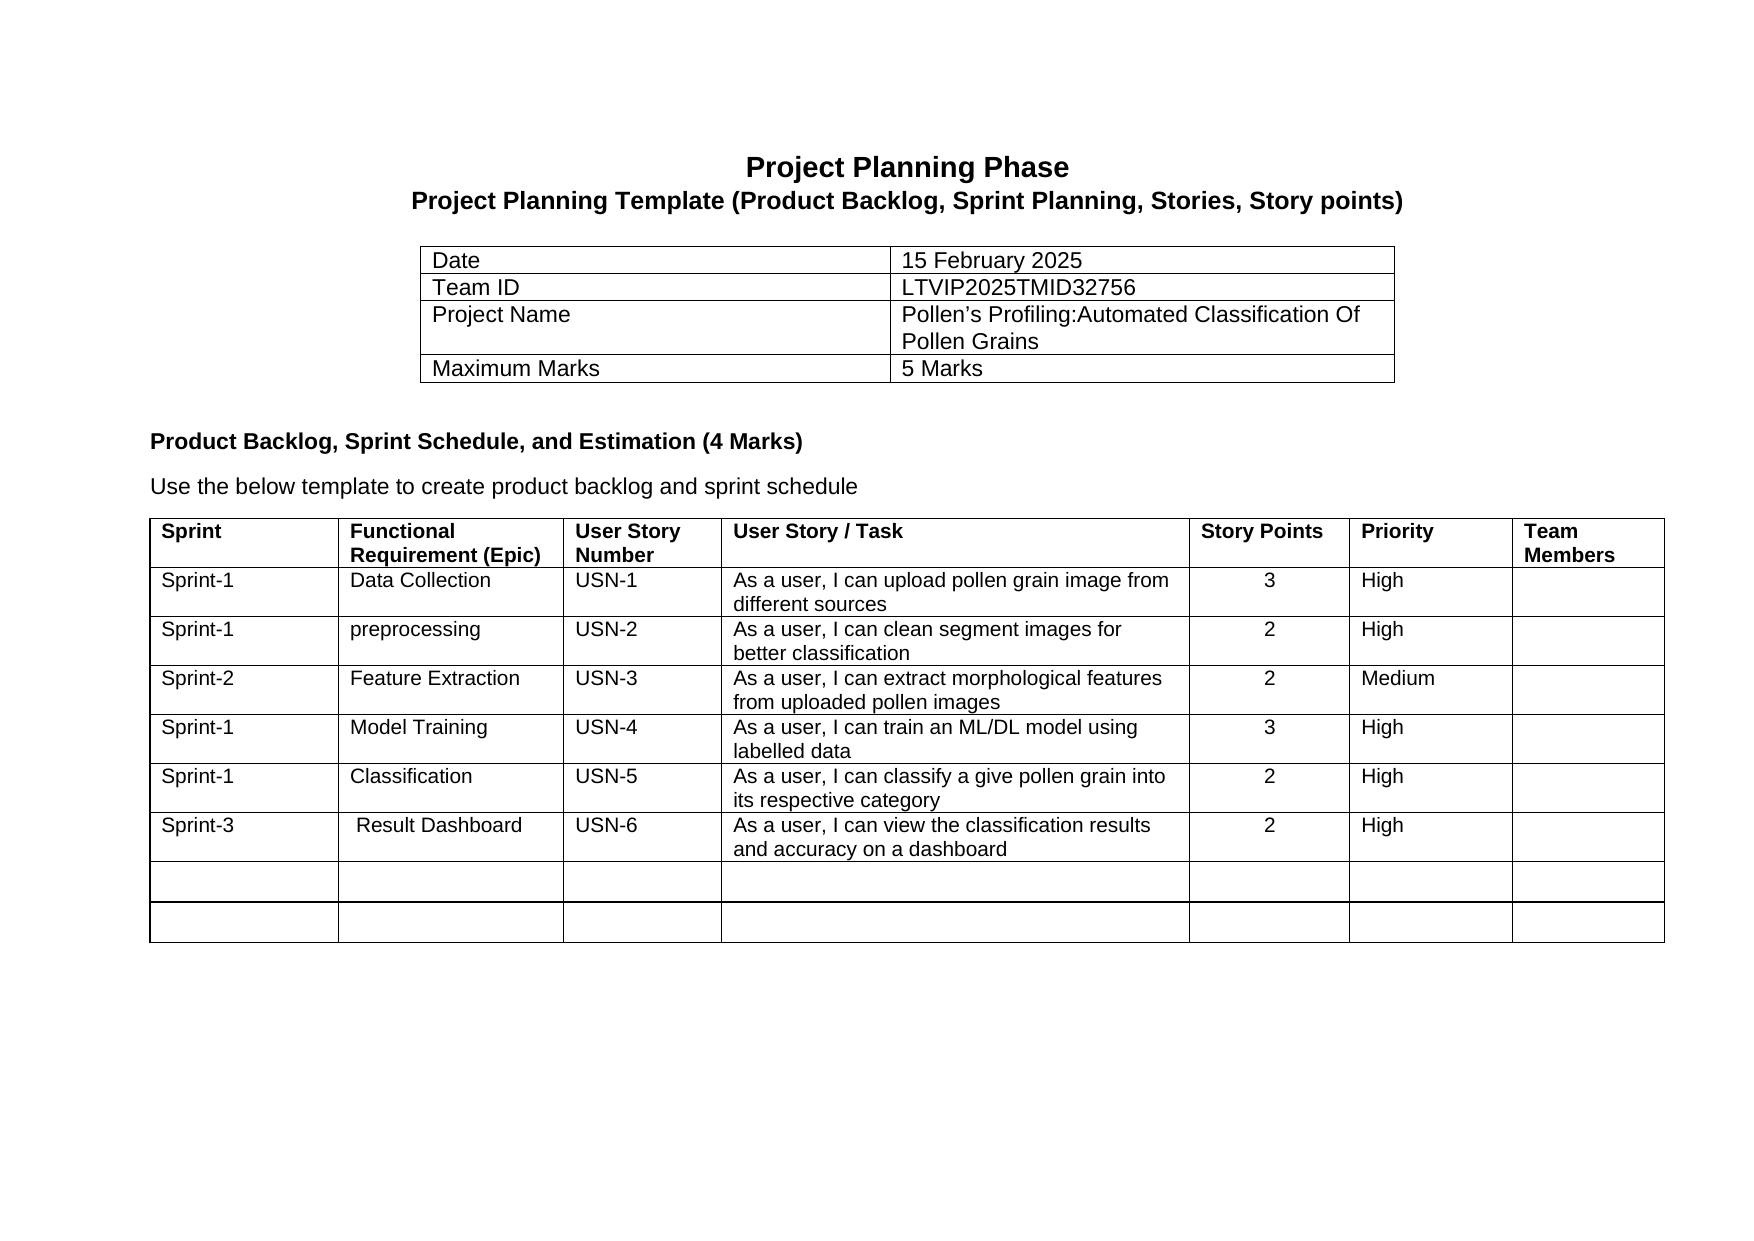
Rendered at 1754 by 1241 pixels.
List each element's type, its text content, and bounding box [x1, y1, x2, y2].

table_header Date [421, 247, 890, 273]
table_cell Sprint-1 [151, 715, 338, 763]
table_cell [151, 862, 338, 901]
table_header 15 February 2025 [891, 247, 1394, 273]
table_cell [1513, 568, 1664, 616]
table_header Functional Requirement (Epic) [339, 519, 563, 567]
table_cell Maximum Marks [421, 355, 890, 382]
table_cell USN-6 [564, 813, 721, 861]
table_cell Sprint-1 [151, 617, 338, 665]
table_cell USN-5 [564, 764, 721, 812]
table_cell Sprint-1 [151, 568, 338, 616]
table_cell Classification [339, 764, 563, 812]
table_cell 2 [1190, 666, 1349, 714]
table_cell 3 [1190, 568, 1349, 616]
table_cell As a user, I can train an ML/DL model using labelled data [722, 715, 1189, 763]
table_cell 2 [1190, 764, 1349, 812]
table_header User Story Number [564, 519, 721, 567]
table_cell [722, 903, 1189, 942]
table_cell [1190, 862, 1349, 901]
table_cell [1513, 666, 1664, 714]
table_cell 2 [1190, 617, 1349, 665]
table_cell [151, 903, 338, 942]
text Product Backlog, Sprint Schedule, and Estimation (4 Marks) [150, 428, 1665, 454]
table_header Team Members [1513, 519, 1664, 567]
table_cell [1513, 862, 1664, 901]
table_cell High [1350, 764, 1512, 812]
text Project Planning Template (Product Backlog, Sprint Planning, Stories, Story points) [150, 186, 1665, 215]
table_cell Project Name [421, 301, 890, 354]
table_cell High [1350, 617, 1512, 665]
table_cell As a user, I can extract morphological features from uploaded pollen images [722, 666, 1189, 714]
table_cell 3 [1190, 715, 1349, 763]
table_cell Data Collection [339, 568, 563, 616]
table_cell Sprint-1 [151, 764, 338, 812]
table_cell [1513, 764, 1664, 812]
table_cell As a user, I can clean segment images for better classification [722, 617, 1189, 665]
table_cell [1350, 903, 1512, 942]
table_cell 5 Marks [891, 355, 1394, 382]
table_cell preprocessing [339, 617, 563, 665]
table_cell Sprint-3 [151, 813, 338, 861]
table_header Sprint [151, 519, 338, 567]
table_header Priority [1350, 519, 1512, 567]
table_cell Medium [1350, 666, 1512, 714]
table_cell 2 [1190, 813, 1349, 861]
table_cell Sprint-2 [151, 666, 338, 714]
table_cell [339, 903, 563, 942]
table_header Story Points [1190, 519, 1349, 567]
table_cell LTVIP2025TMID32756 [891, 274, 1394, 300]
table_cell [564, 903, 721, 942]
table_cell High [1350, 568, 1512, 616]
table_cell [1190, 903, 1349, 942]
table_cell Model Training [339, 715, 563, 763]
table_cell As a user, I can upload pollen grain image from different sources [722, 568, 1189, 616]
table_cell Feature Extraction [339, 666, 563, 714]
table_cell USN-4 [564, 715, 721, 763]
table_cell Result Dashboard [339, 813, 563, 861]
table_cell As a user, I can classify a give pollen grain into its respective category [722, 764, 1189, 812]
text Use the below template to create product backlog and sprint schedule [150, 473, 1665, 499]
table_cell USN-1 [564, 568, 721, 616]
table_header User Story / Task [722, 519, 1189, 567]
table_cell [1513, 903, 1664, 942]
table_cell [564, 862, 721, 901]
table_cell Pollen’s Profiling:Automated Classification Of Pollen Grains [891, 301, 1394, 354]
table_cell High [1350, 813, 1512, 861]
table_cell [1350, 862, 1512, 901]
table_cell [722, 862, 1189, 901]
text Project Planning Phase [150, 150, 1665, 183]
table_cell [1513, 617, 1664, 665]
table_cell As a user, I can view the classification results and accuracy on a dashboard [722, 813, 1189, 861]
table_cell USN-2 [564, 617, 721, 665]
table_cell [1513, 813, 1664, 861]
table_cell [339, 862, 563, 901]
table_cell Team ID [421, 274, 890, 300]
table_cell USN-3 [564, 666, 721, 714]
table_cell [1513, 715, 1664, 763]
table_cell High [1350, 715, 1512, 763]
